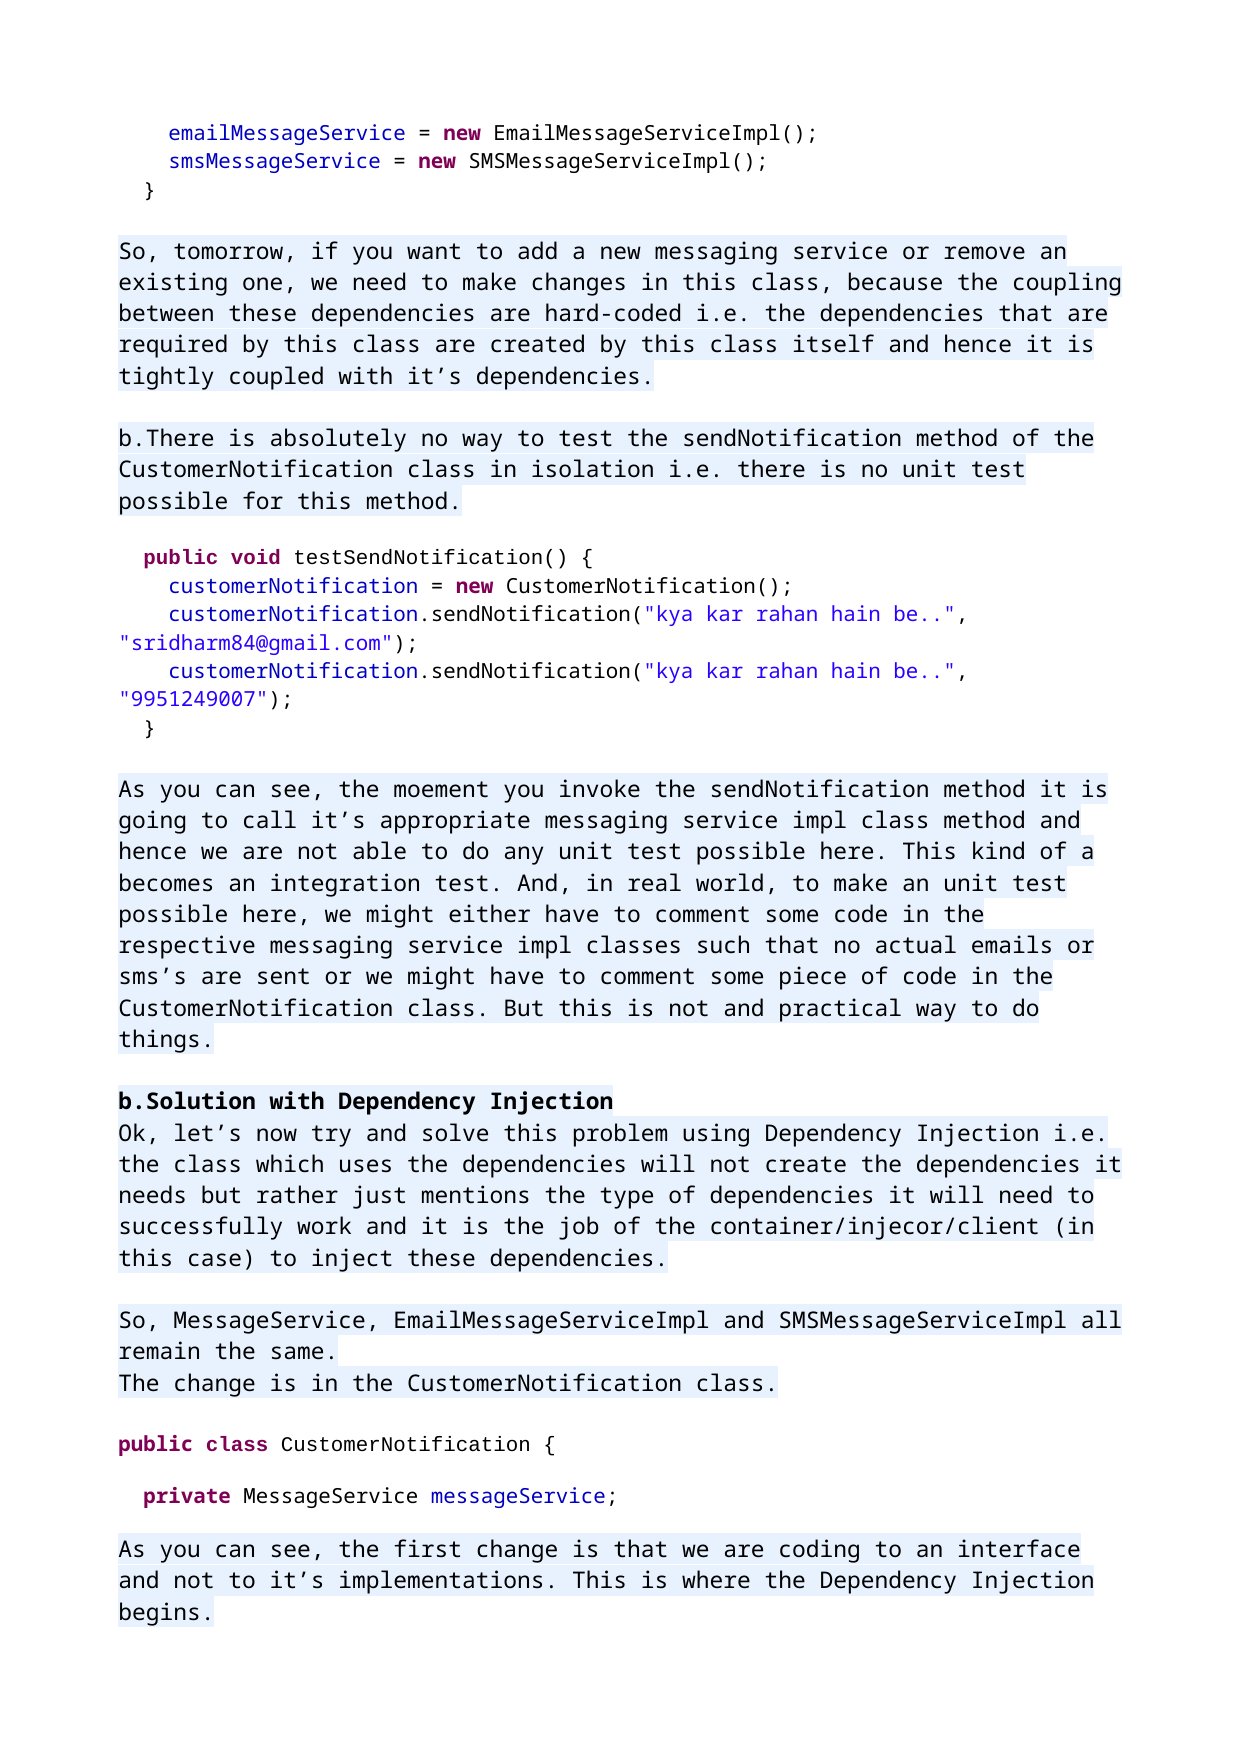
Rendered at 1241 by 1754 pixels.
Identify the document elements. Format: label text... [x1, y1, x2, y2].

text public void testSendNotification() { [118, 547, 1122, 571]
text As you can see, the moement you invoke the sendNotification method it is going to call it’s appropriate messaging service impl class method and hence we are not able to do any unit test possible here. This kind of a becomes an integration test. And, in real world, to make an unit test possible here, we might either have to comment some code in the respective messaging service impl classes such that no actual emails or sms’s are sent or we might have to comment some piece of code in the CustomerNotification class. But this is not and practical way to do things. [118, 773, 1122, 1054]
text customerNotification = new CustomerNotification(); [118, 571, 1122, 599]
text customerNotification.sendNotification("kya kar rahan hain be..", "9951249007"); [118, 656, 1122, 713]
text smsMessageService = new SMSMessageServiceImpl(); [118, 147, 1122, 175]
text } [118, 175, 1122, 203]
text b.Solution with Dependency Injection [118, 1085, 1122, 1116]
text } [118, 713, 1122, 741]
text public class CustomerNotification { [118, 1429, 1122, 1457]
text emailMessageService = new EmailMessageServiceImpl(); [118, 118, 1122, 147]
text So, MessageService, EmailMessageServiceImpl and SMSMessageServiceImpl all remain the same. [118, 1304, 1122, 1366]
text As you can see, the first change is that we are coding to an interface and not to it’s implementations. This is where the Dependency Injection begins. [118, 1533, 1122, 1627]
text The change is in the CustomerNotification class. [118, 1366, 1122, 1398]
text So, tomorrow, if you want to add a new messaging service or remove an existing one, we need to make changes in this class, because the coupling between these dependencies are hard-coded i.e. the dependencies that are required by this class are created by this class itself and hence it is tightly coupled with it’s dependencies. [118, 235, 1122, 391]
text Ok, let’s now try and solve this problem using Dependency Injection i.e. the class which uses the dependencies will not create the dependencies it needs but rather just mentions the type of dependencies it will need to successfully work and it is the job of the container/injecor/client (in this case) to inject these dependencies. [118, 1116, 1122, 1273]
text b.There is absolutely no way to test the sendNotification method of the CustomerNotification class in isolation i.e. there is no unit test possible for this method. [118, 422, 1122, 516]
text private MessageService messageService; [118, 1481, 1122, 1509]
text customerNotification.sendNotification("kya kar rahan hain be..", "sridharm84@gmail.com"); [118, 599, 1122, 656]
